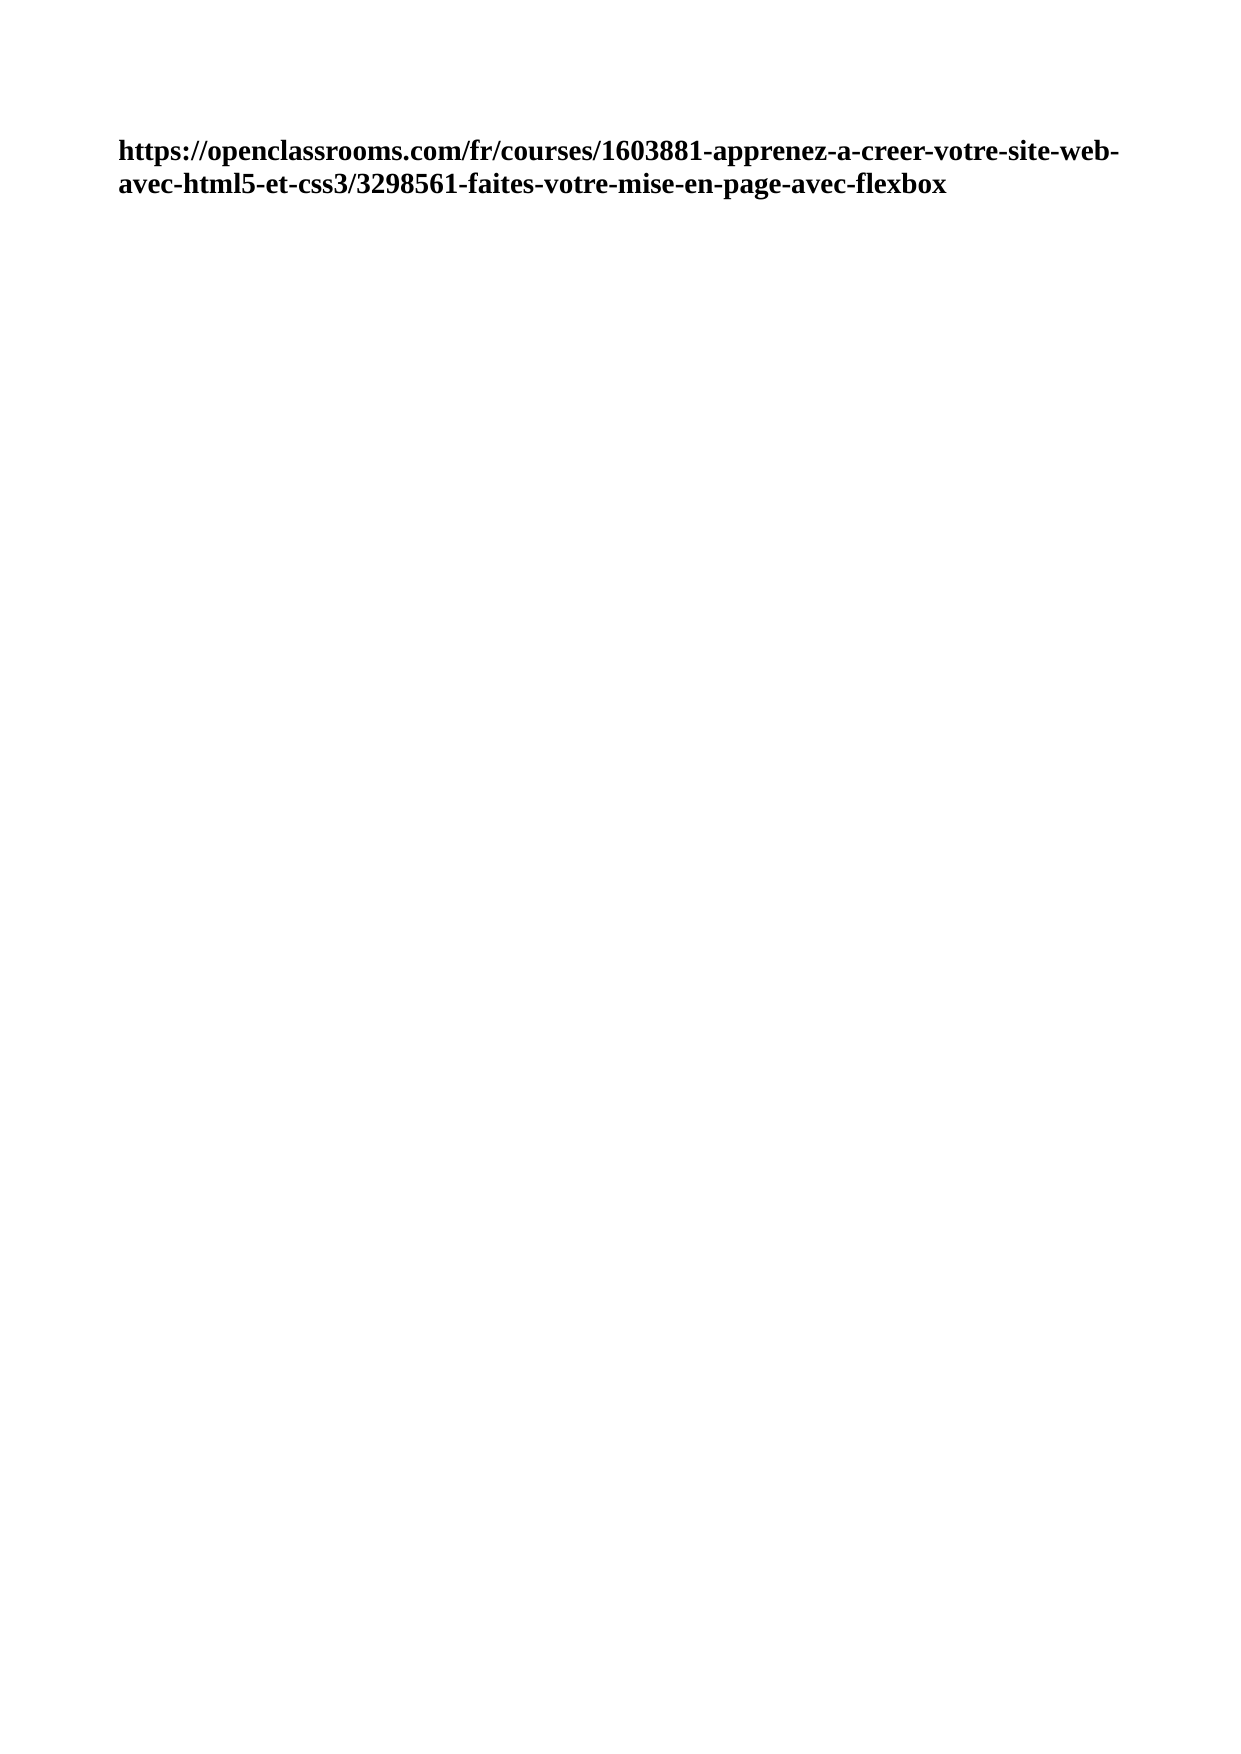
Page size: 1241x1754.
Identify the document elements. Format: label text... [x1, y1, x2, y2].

subtitle https://openclassrooms.com/fr/courses/1603881-apprenez-a-creer-votre-site-web-avec-html5-et-css3/3298561-faites-votre-mise-en-page-avec-flexbox [118, 133, 1122, 200]
